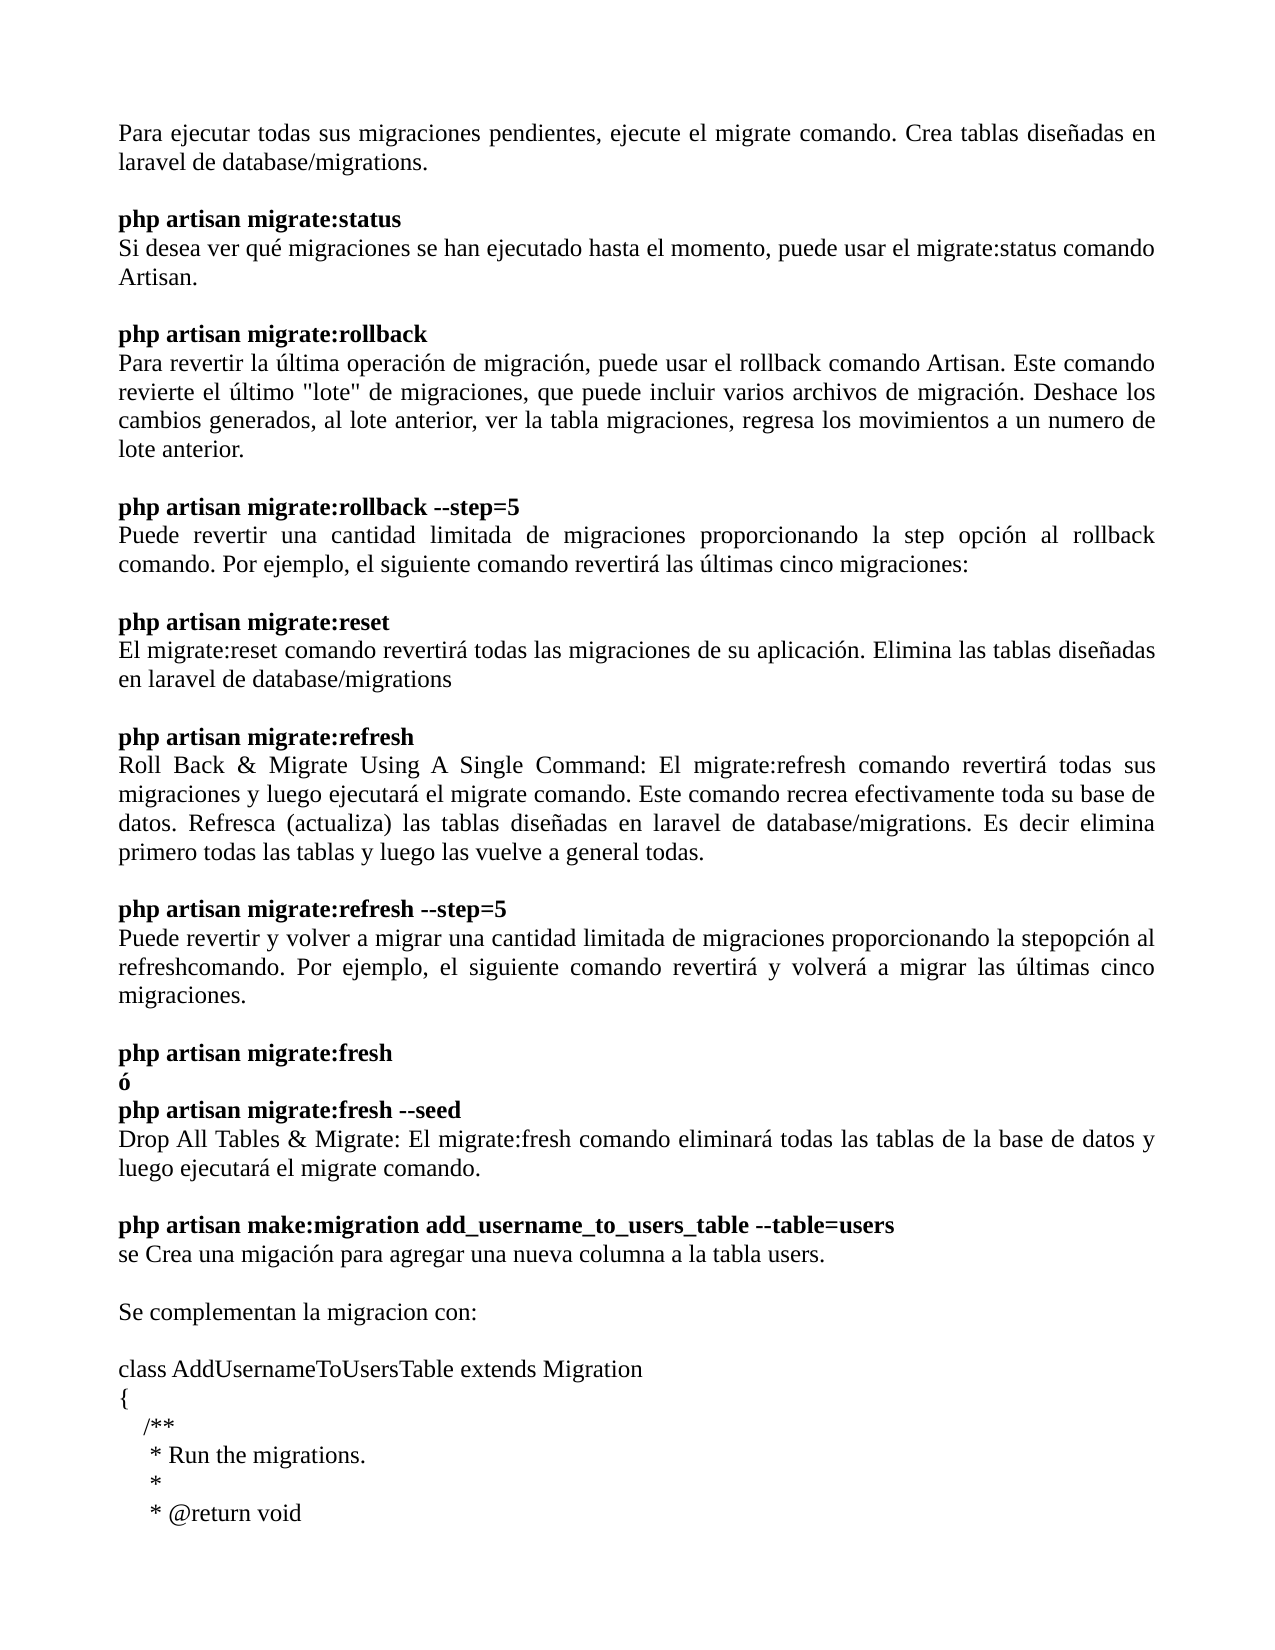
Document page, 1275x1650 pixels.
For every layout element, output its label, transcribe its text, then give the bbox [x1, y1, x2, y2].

text php artisan migrate:rollback --step=5 [118, 492, 1157, 521]
text Puede revertir una cantidad limitada de migraciones proporcionando la step opción al rollback comando. Por ejemplo, el siguiente comando revertirá las últimas cinco migraciones: [118, 521, 1157, 578]
text /** [118, 1412, 1157, 1441]
text php artisan migrate:status [118, 204, 1157, 233]
text php artisan migrate:fresh --seed [118, 1096, 1157, 1124]
text Se complementan la migracion con: [118, 1297, 1157, 1326]
text php artisan make:migration add_username_to_users_table --table=users [118, 1211, 1157, 1239]
text ó [118, 1067, 1157, 1096]
text * [118, 1469, 1157, 1498]
text se Crea una migación para agregar una nueva columna a la tabla users. [118, 1239, 1157, 1268]
text Puede revertir y volver a migrar una cantidad limitada de migraciones proporcionando la stepopción al refreshcomando. Por ejemplo, el siguiente comando revertirá y volverá a migrar las últimas cinco migraciones. [118, 923, 1157, 1009]
text Roll Back & Migrate Using A Single Command: El migrate:refresh comando revertirá todas sus migraciones y luego ejecutará el migrate comando. Este comando recrea efectivamente toda su base de datos. Refresca (actualiza) las tablas diseñadas en laravel de database/migrations. Es decir elimina primero todas las tablas y luego las vuelve a general todas. [118, 751, 1157, 866]
text php artisan migrate:refresh --step=5 [118, 894, 1157, 923]
text Si desea ver qué migraciones se han ejecutado hasta el momento, puede usar el migrate:status comando Artisan. [118, 233, 1157, 291]
text Para revertir la última operación de migración, puede usar el rollback comando Artisan. Este comando revierte el último "lote" de migraciones, que puede incluir varios archivos de migración. Deshace los cambios generados, al lote anterior, ver la tabla migraciones, regresa los movimientos a un numero de lote anterior. [118, 348, 1157, 463]
text * @return void [118, 1498, 1157, 1527]
text php artisan migrate:rollback [118, 319, 1157, 348]
text php artisan migrate:reset [118, 607, 1157, 636]
text class AddUsernameToUsersTable extends Migration [118, 1354, 1157, 1383]
text { [118, 1383, 1157, 1412]
text Para ejecutar todas sus migraciones pendientes, ejecute el migrate comando. Crea tablas diseñadas en laravel de database/migrations. [118, 118, 1157, 176]
text * Run the migrations. [118, 1441, 1157, 1469]
text Drop All Tables & Migrate: El migrate:fresh comando eliminará todas las tablas de la base de datos y luego ejecutará el migrate comando. [118, 1124, 1157, 1182]
text php artisan migrate:refresh [118, 722, 1157, 751]
text php artisan migrate:fresh [118, 1038, 1157, 1067]
text El migrate:reset comando revertirá todas las migraciones de su aplicación. Elimina las tablas diseñadas en laravel de database/migrations [118, 636, 1157, 693]
